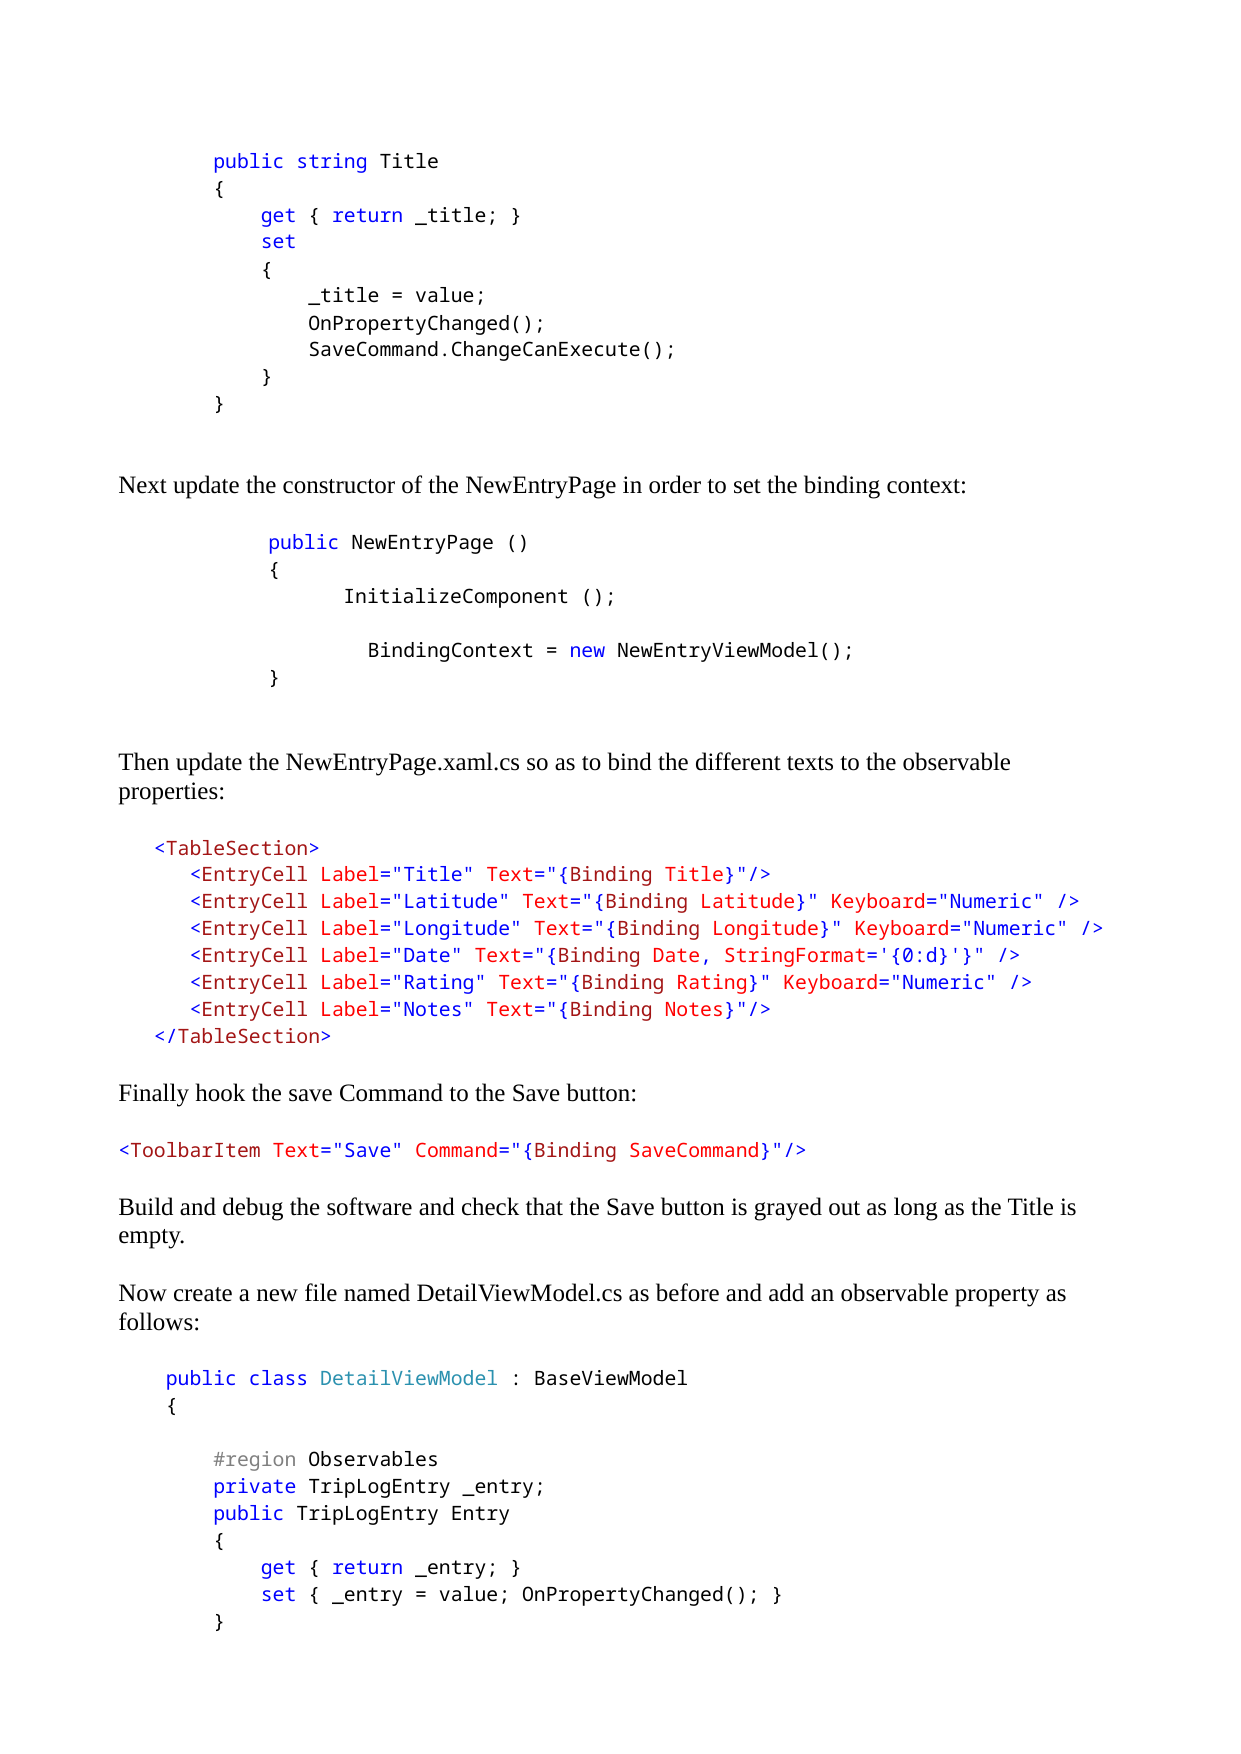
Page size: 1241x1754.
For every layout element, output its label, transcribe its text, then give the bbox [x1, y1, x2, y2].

text private TripLogEntry _entry; [118, 1472, 1122, 1499]
text Now create a new file named DetailViewModel.cs as before and add an observable property as follows: [118, 1278, 1122, 1335]
text Next update the constructor of the NewEntryPage in order to set the binding context: [118, 471, 1122, 499]
text <EntryCell Label="Notes" Text="{Binding Notes}"/> [118, 996, 1122, 1023]
text <ToolbarItem Text="Save" Command="{Binding SaveCommand}"/> [118, 1136, 1122, 1163]
text Then update the NewEntryPage.xaml.cs so as to bind the different texts to the observable properties: [118, 747, 1122, 805]
text } [118, 1607, 1122, 1634]
text { [118, 1391, 1122, 1418]
text InitializeComponent (); [118, 582, 1122, 609]
text { [118, 255, 1122, 282]
text BindingContext = new NewEntryViewModel(); [118, 636, 1122, 663]
text public NewEntryPage () [118, 528, 1122, 555]
text public string Title [118, 147, 1122, 174]
text { [118, 1526, 1122, 1553]
text Finally hook the save Command to the Save button: [118, 1078, 1122, 1107]
text get { return _entry; } [118, 1553, 1122, 1580]
text } [118, 663, 1122, 690]
text <EntryCell Label="Rating" Text="{Binding Rating}" Keyboard="Numeric" /> [118, 969, 1122, 996]
text } [118, 363, 1122, 390]
text { [118, 555, 1122, 582]
text public class DetailViewModel : BaseViewModel [118, 1364, 1122, 1391]
text </TableSection> [118, 1023, 1122, 1049]
text set { _entry = value; OnPropertyChanged(); } [118, 1580, 1122, 1607]
text <EntryCell Label="Date" Text="{Binding Date, StringFormat='{0:d}'}" /> [118, 942, 1122, 969]
text _title = value; [118, 282, 1122, 309]
text OnPropertyChanged(); [118, 309, 1122, 336]
text Build and debug the software and check that the Save button is grayed out as long as the Title is empty. [118, 1192, 1122, 1249]
text set [118, 228, 1122, 255]
text <EntryCell Label="Title" Text="{Binding Title}"/> [118, 861, 1122, 888]
text <EntryCell Label="Latitude" Text="{Binding Latitude}" Keyboard="Numeric" /> [118, 888, 1122, 915]
text { [118, 174, 1122, 201]
text SaveCommand.ChangeCanExecute(); [118, 336, 1122, 363]
text <TableSection> [118, 834, 1122, 861]
text } [118, 390, 1122, 417]
text <EntryCell Label="Longitude" Text="{Binding Longitude}" Keyboard="Numeric" /> [118, 915, 1122, 942]
text #region Observables [118, 1445, 1122, 1472]
text public TripLogEntry Entry [118, 1499, 1122, 1526]
text get { return _title; } [118, 201, 1122, 228]
